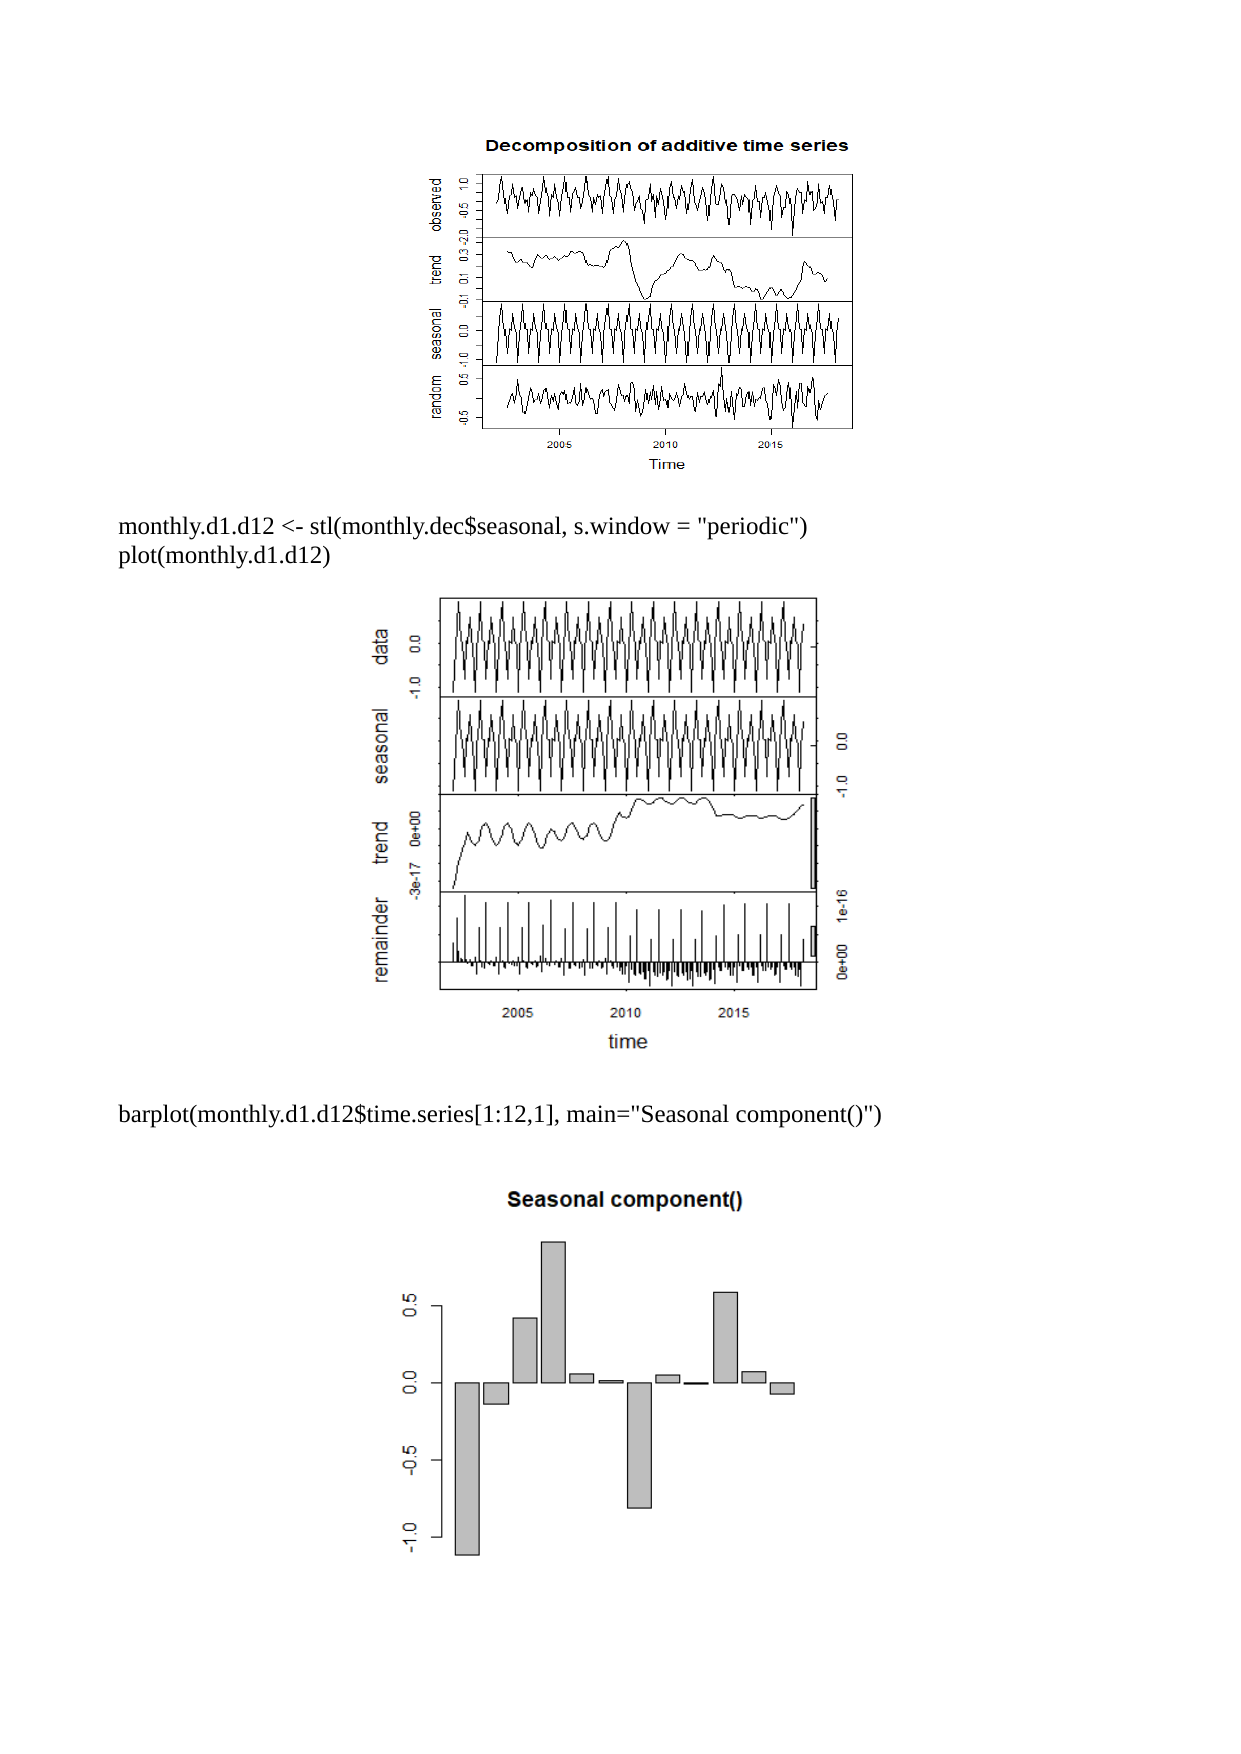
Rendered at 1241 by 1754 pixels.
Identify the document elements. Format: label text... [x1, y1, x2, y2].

text barplot(monthly.d1.d12$time.series[1:12,1], main="Seasonal component()") [118, 568, 1122, 1156]
text monthly.d1.d12 <- stl(monthly.dec$seasonal, s.window = "periodic") plot(monthly.d1.d12) [118, 118, 1122, 568]
picture [359, 568, 881, 1071]
picture [424, 129, 872, 483]
picture [388, 1170, 830, 1597]
